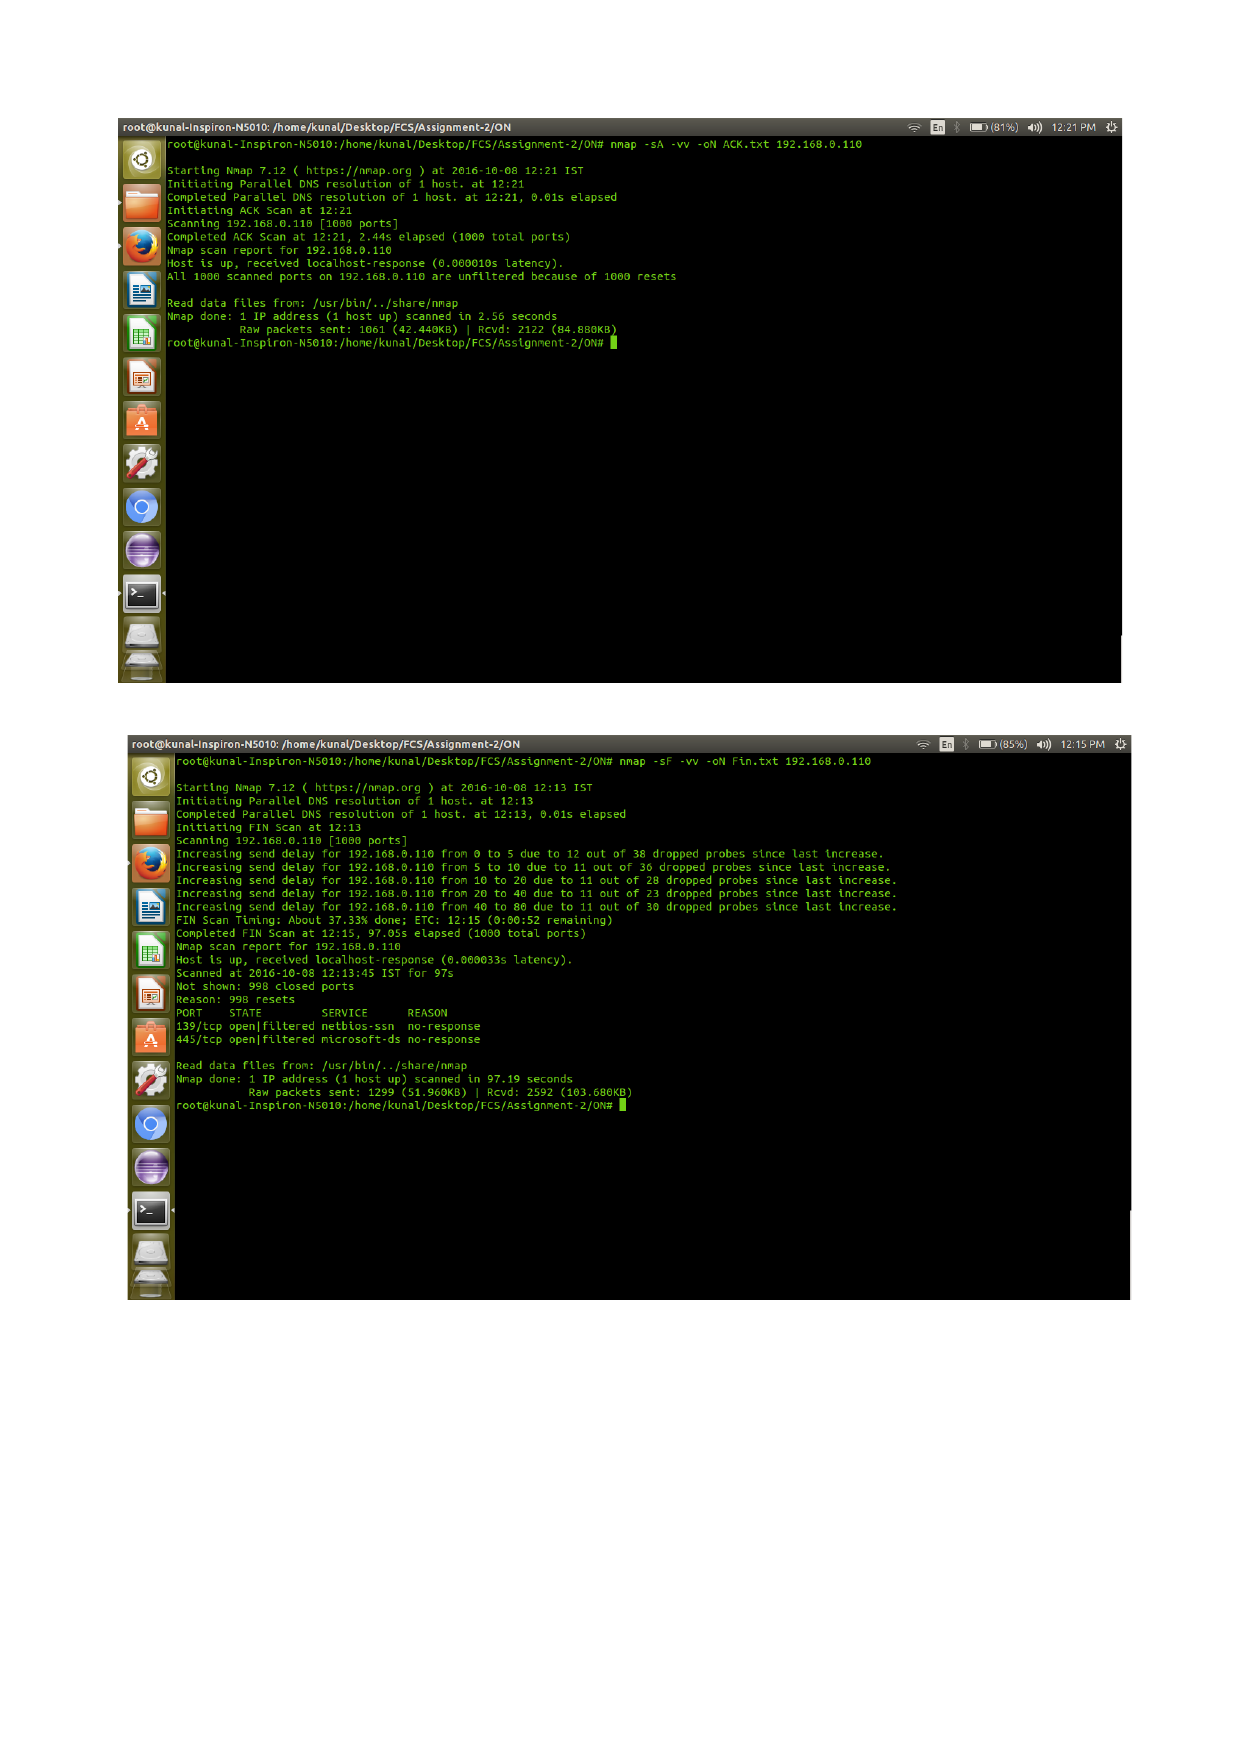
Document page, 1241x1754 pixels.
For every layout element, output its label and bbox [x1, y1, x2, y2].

picture [118, 118, 1123, 683]
picture [127, 735, 1132, 1300]
